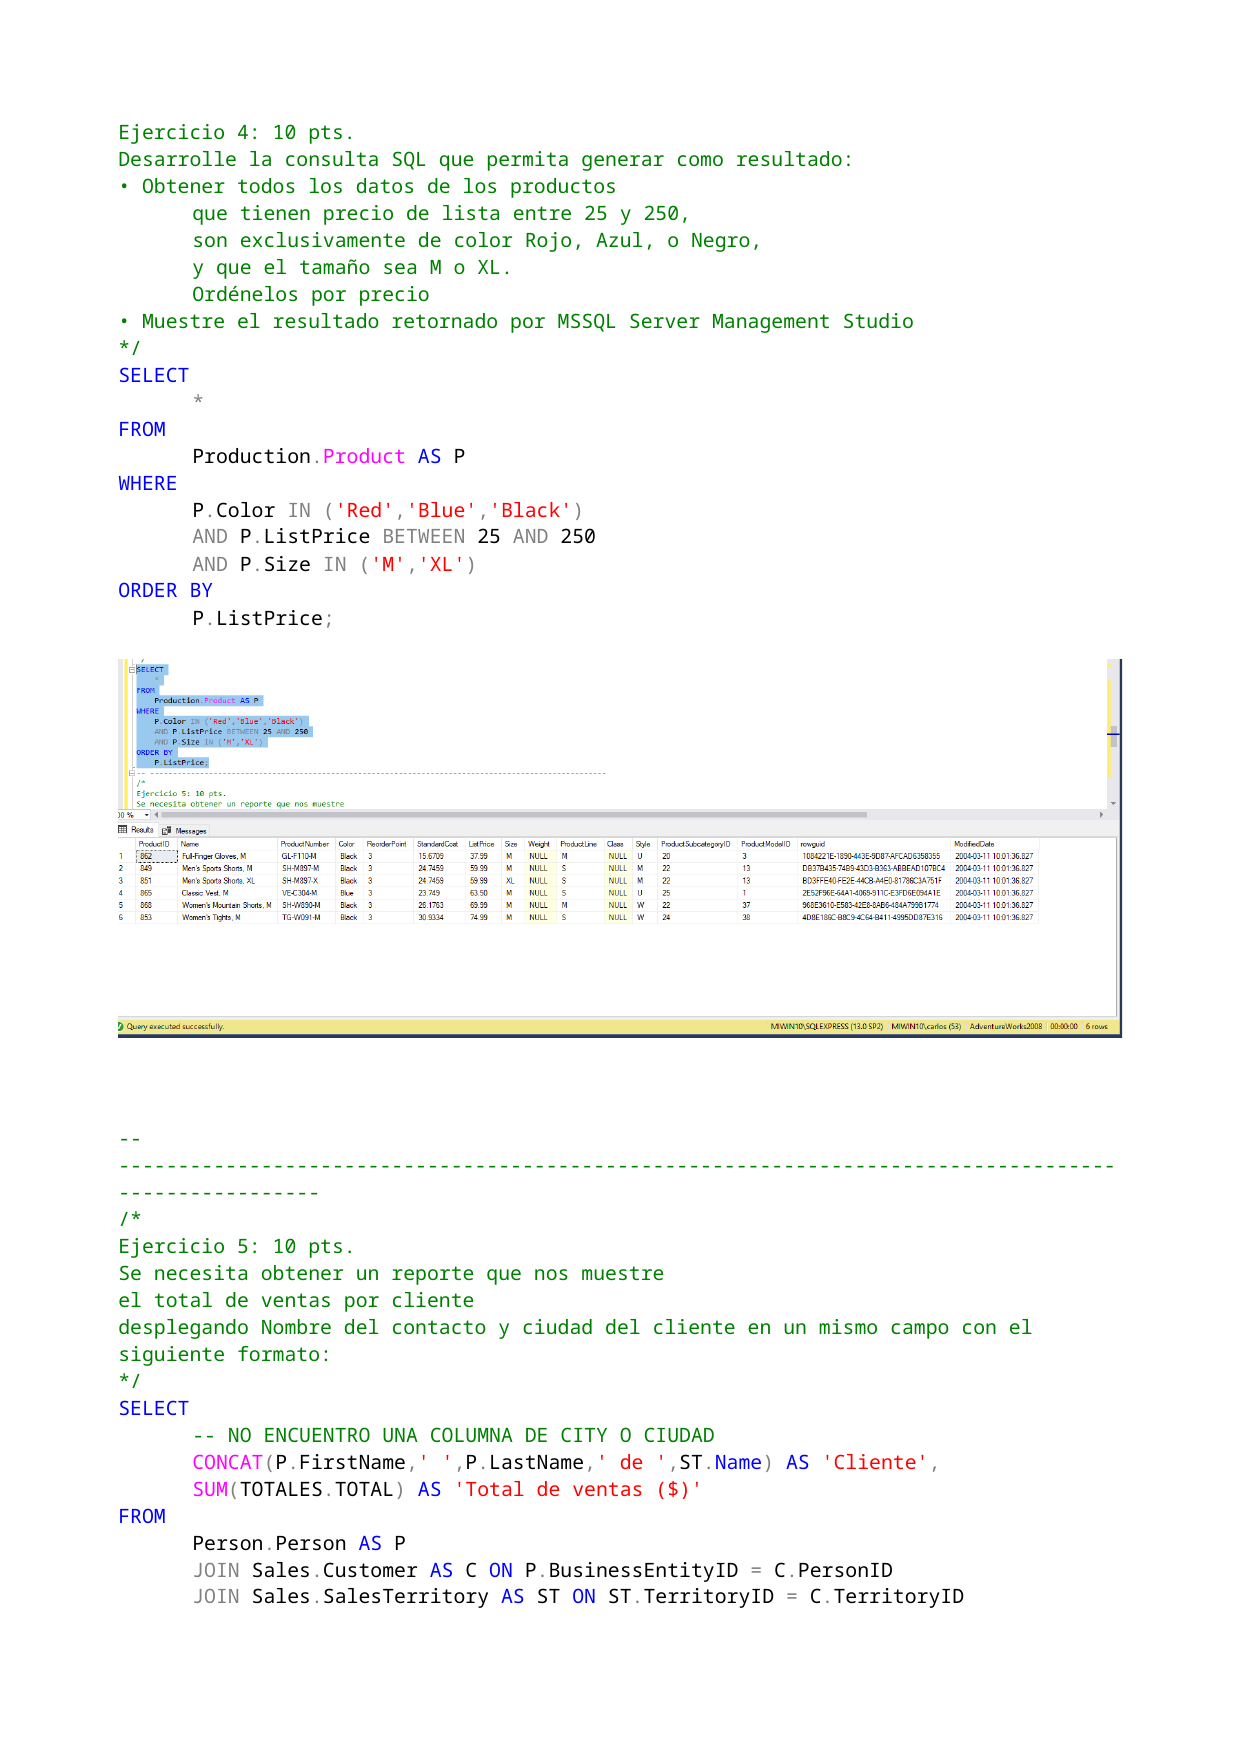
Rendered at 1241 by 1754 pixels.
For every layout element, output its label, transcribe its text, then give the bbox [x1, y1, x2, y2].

text SUM(TOTALES.TOTAL) AS 'Total de ventas ($)' [118, 1475, 1122, 1502]
text SELECT [118, 1394, 1122, 1421]
text * [118, 388, 1122, 415]
text Ejercicio 5: 10 pts. [118, 1232, 1122, 1259]
text el total de ventas por cliente [118, 1286, 1122, 1313]
text FROM [118, 1502, 1122, 1529]
text SELECT [118, 361, 1122, 388]
text que tienen precio de lista entre 25 y 250, [118, 199, 1122, 226]
text /* [118, 1205, 1122, 1232]
text AND P.ListPrice BETWEEN 25 AND 250 [118, 523, 1122, 550]
text AND P.Size IN ('M','XL') [118, 550, 1122, 577]
text CONCAT(P.FirstName,' ',P.LastName,' de ',ST.Name) AS 'Cliente', [118, 1448, 1122, 1475]
text y que el tamaño sea M o XL. [118, 253, 1122, 280]
text son exclusivamente de color Rojo, Azul, o Negro, [118, 226, 1122, 253]
text */ [118, 334, 1122, 361]
text desplegando Nombre del contacto y ciudad del cliente en un mismo campo con el siguiente formato: [118, 1313, 1122, 1367]
text -- ----------------------------------------------------------------------------------------------------- [118, 1124, 1122, 1205]
text Production.Product AS P [118, 442, 1122, 469]
text FROM [118, 415, 1122, 442]
text WHERE [118, 469, 1122, 496]
text JOIN Sales.SalesTerritory AS ST ON ST.TerritoryID = C.TerritoryID [118, 1583, 1122, 1610]
text ORDER BY [118, 577, 1122, 604]
text Ordénelos por precio [118, 280, 1122, 307]
text */ [118, 1367, 1122, 1394]
text JOIN Sales.Customer AS C ON P.BusinessEntityID = C.PersonID [118, 1556, 1122, 1583]
text • Obtener todos los datos de los productos [118, 172, 1122, 199]
text P.Color IN ('Red','Blue','Black') [118, 496, 1122, 523]
text -- NO ENCUENTRO UNA COLUMNA DE CITY O CIUDAD [118, 1421, 1122, 1448]
text Person.Person AS P [118, 1529, 1122, 1556]
text Desarrolle la consulta SQL que permita generar como resultado: [118, 145, 1122, 172]
text • Muestre el resultado retornado por MSSQL Server Management Studio [118, 307, 1122, 334]
text P.ListPrice; [118, 604, 1122, 631]
text Se necesita obtener un reporte que nos muestre [118, 1259, 1122, 1286]
picture [118, 659, 1123, 1038]
text Ejercicio 4: 10 pts. [118, 118, 1122, 145]
